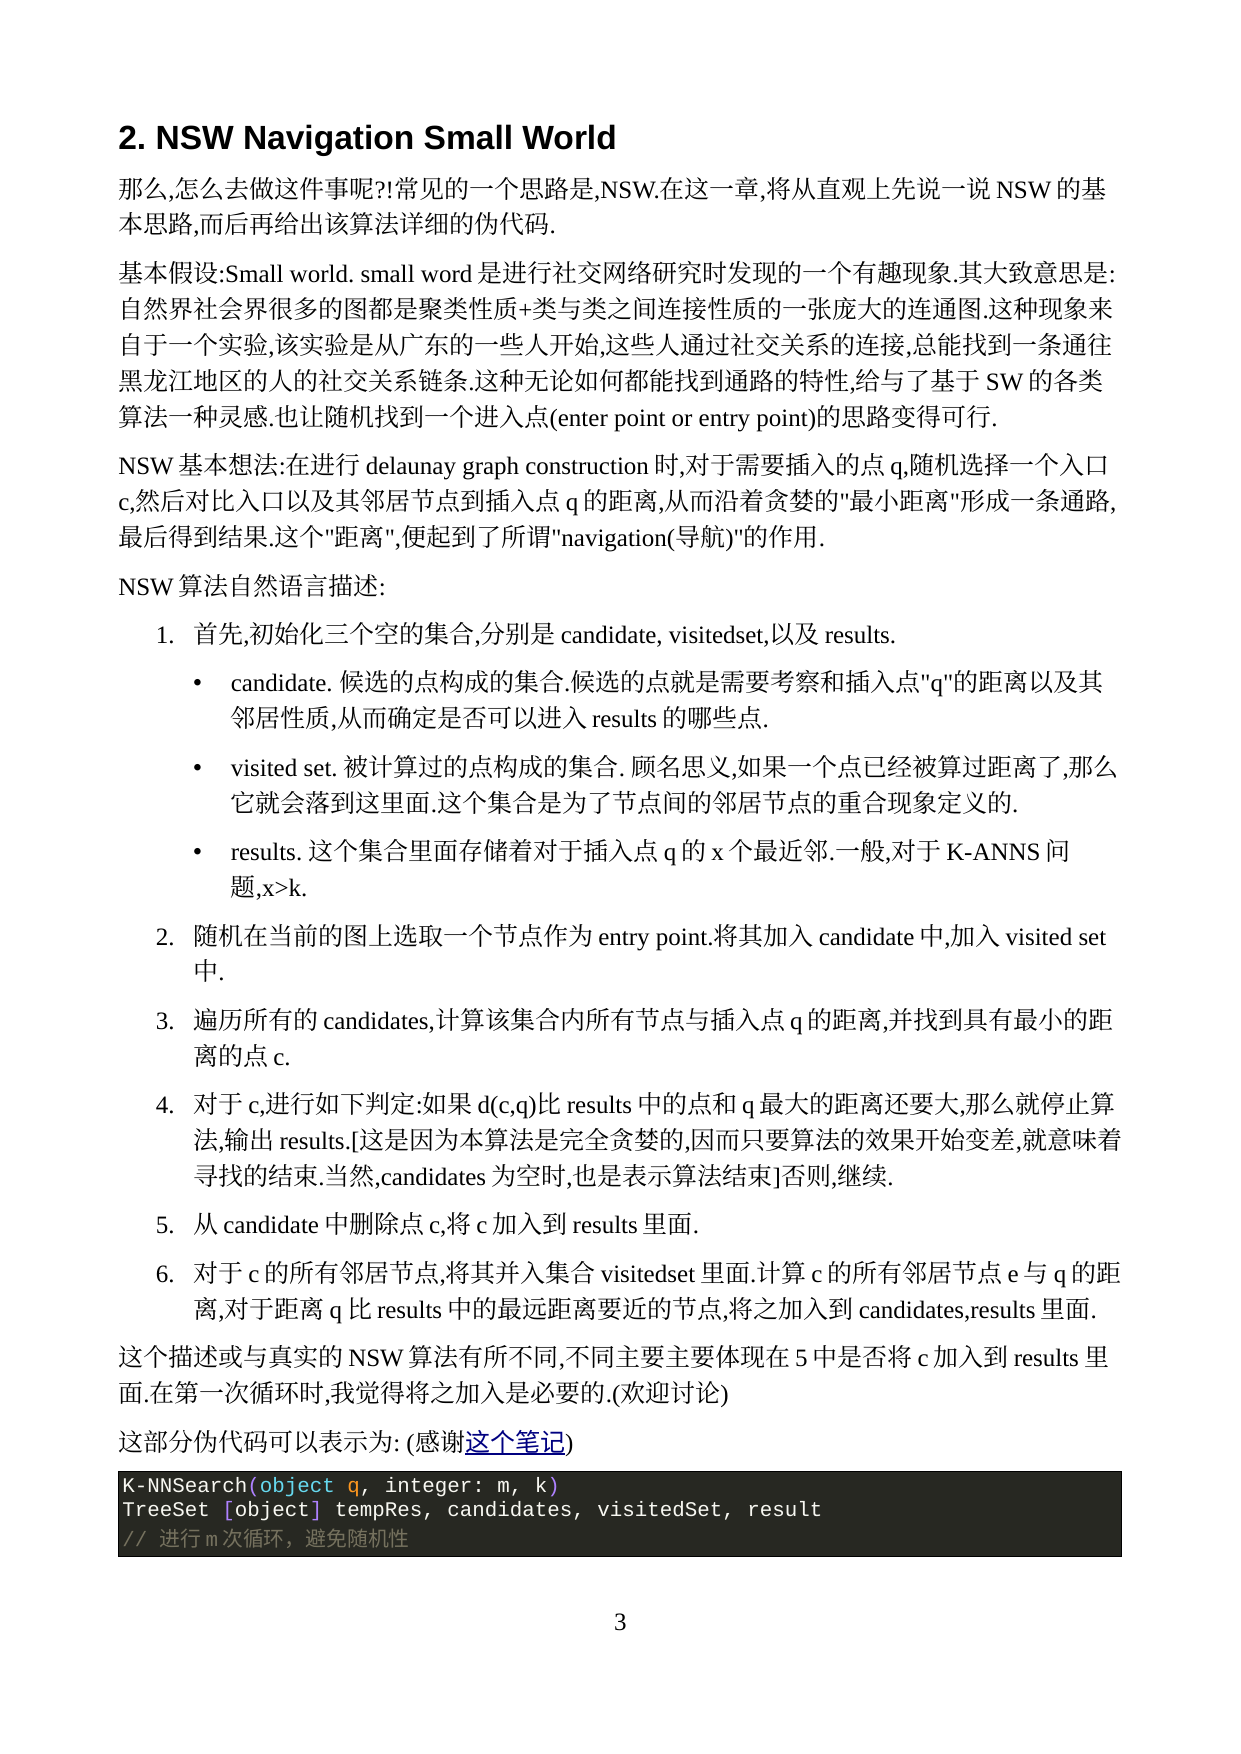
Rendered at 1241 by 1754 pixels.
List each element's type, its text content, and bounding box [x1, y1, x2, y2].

text 那么,怎么去做这件事呢?!常见的一个思路是,NSW.在这一章,将从直观上先说一说NSW的基本思路,而后再给出该算法详细的伪代码. [118, 169, 1122, 241]
subtitle NSW Navigation Small World [118, 118, 1122, 157]
list 遍历所有的candidates,计算该集合内所有节点与插入点q的距离,并找到具有最小的距离的点c. [156, 1001, 1122, 1072]
text NSW基本想法:在进行delaunay graph construction时,对于需要插入的点q,随机选择一个入口c,然后对比入口以及其邻居节点到插入点q的距离,从而沿着贪婪的"最小距离"形成一条通路,最后得到结果.这个"距离",便起到了所谓"navigation(导航)"的作用. [118, 446, 1122, 554]
text 这部分伪代码可以表示为: (感谢这个笔记) [118, 1422, 1122, 1458]
list results. 这个集合里面存储着对于插入点q的x个最近邻.一般,对于K-ANNS问题,x>k. [193, 832, 1122, 904]
list 对于c的所有邻居节点,将其并入集合visitedset里面.计算c的所有邻居节点e与q的距离,对于距离q比results中的最远距离要近的节点,将之加入到candidates,results里面. [156, 1254, 1122, 1326]
text NSW算法自然语言描述: [118, 566, 1122, 602]
text TreeSet [object] tempRes, candidates, visitedSet, result [119, 1494, 1121, 1518]
text K-NNSearch(object q, integer: m, k) [119, 1472, 1121, 1494]
list 从candidate中删除点c,将c加入到results里面. [156, 1205, 1122, 1241]
list 对于c,进行如下判定:如果d(c,q)比results中的点和q最大的距离还要大,那么就停止算法,输出results.[这是因为本算法是完全贪婪的,因而只要算法的效果开始变差,就意味着寻找的结束.当然,candidates为空时,也是表示算法结束]否则,继续. [156, 1085, 1122, 1193]
list candidate. 候选的点构成的集合.候选的点就是需要考察和插入点"q"的距离以及其邻居性质,从而确定是否可以进入results的哪些点. [193, 663, 1122, 735]
text // 进行m次循环，避免随机性 [119, 1518, 1121, 1556]
list visited set. 被计算过的点构成的集合. 顾名思义,如果一个点已经被算过距离了,那么它就会落到这里面.这个集合是为了节点间的邻居节点的重合现象定义的. [193, 747, 1122, 819]
list 首先,初始化三个空的集合,分别是candidate, visitedset,以及results. [156, 614, 1122, 651]
text 基本假设:Small world. small word是进行社交网络研究时发现的一个有趣现象.其大致意思是:自然界社会界很多的图都是聚类性质+类与类之间连接性质的一张庞大的连通图.这种现象来自于一个实验,该实验是从广东的一些人开始,这些人通过社交关系的连接,总能找到一条通往黑龙江地区的人的社交关系链条.这种无论如何都能找到通路的特性,给与了基于SW的各类算法一种灵感.也让随机找到一个进入点(enter point or entry point)的思路变得可行. [118, 254, 1122, 433]
text 这个描述或与真实的NSW算法有所不同,不同主要主要体现在5中是否将c加入到results里面.在第一次循环时,我觉得将之加入是必要的.(欢迎讨论) [118, 1338, 1122, 1410]
list 随机在当前的图上选取一个节点作为entry point.将其加入candidate中,加入visited set中. [156, 916, 1122, 988]
